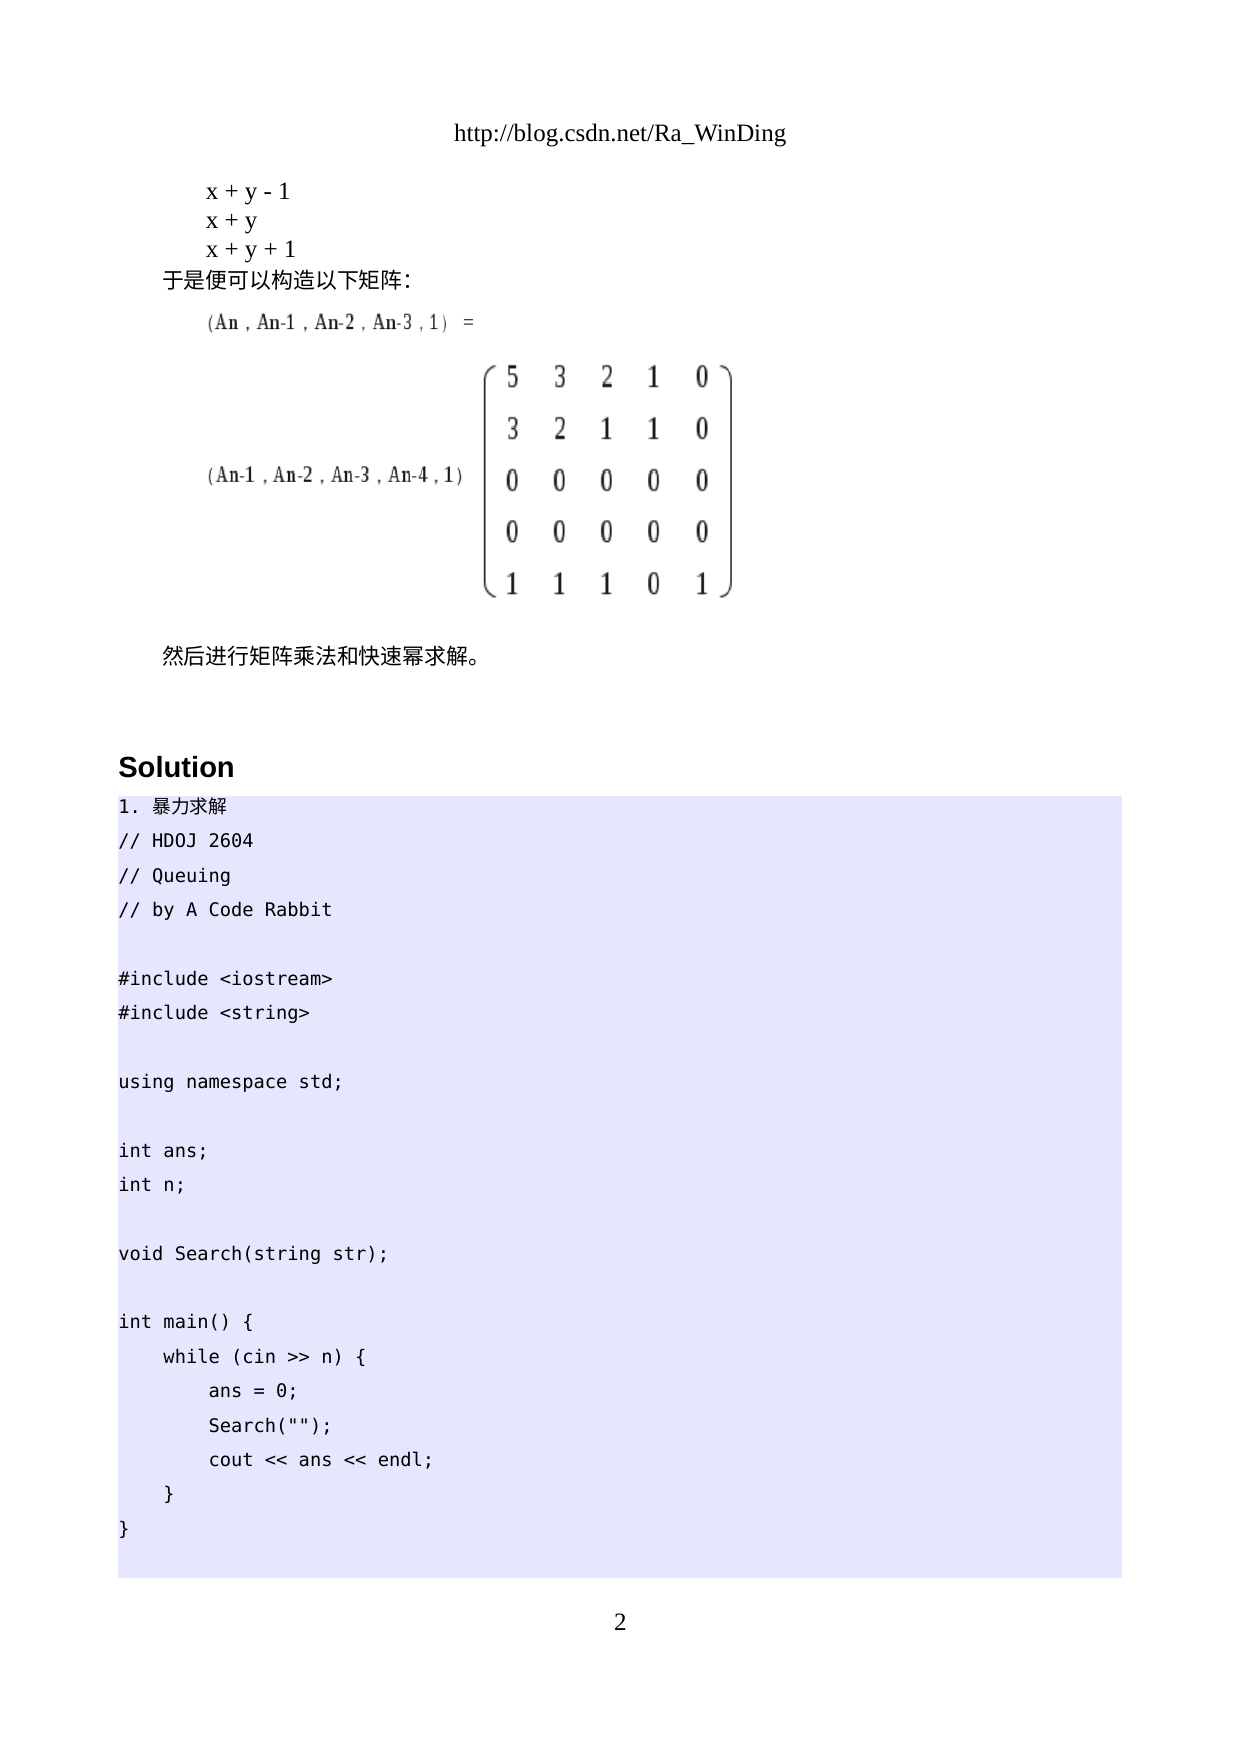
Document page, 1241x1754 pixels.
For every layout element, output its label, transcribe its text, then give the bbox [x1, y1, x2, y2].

text } [118, 1483, 1122, 1505]
text int n; [118, 1174, 1122, 1196]
text #include <iostream> [118, 968, 1122, 990]
text using namespace std; [118, 1071, 1122, 1093]
text while (cin >> n) { [118, 1346, 1122, 1368]
text cout << ans << endl; [118, 1449, 1122, 1471]
text void Search(string str); [118, 1243, 1122, 1265]
text // HDOJ 2604 [118, 830, 1122, 852]
text 于是便可以构造以下矩阵： [118, 263, 1122, 294]
text ans = 0; [118, 1380, 1122, 1402]
picture [185, 294, 763, 629]
text int main() { [118, 1312, 1122, 1333]
text } [118, 1518, 1122, 1540]
text x + y + 1 [118, 234, 1122, 263]
subtitle Solution [118, 750, 1122, 783]
text x + y [118, 205, 1122, 234]
text 然后进行矩阵乘法和快速幂求解。 [118, 639, 1122, 671]
text int ans; [118, 1140, 1122, 1162]
text // Queuing [118, 865, 1122, 887]
text Search(""); [118, 1415, 1122, 1437]
text // by A Code Rabbit [118, 899, 1122, 921]
text 1. 暴力求解 [118, 796, 1122, 818]
text #include <string> [118, 1002, 1122, 1024]
text x + y - 1 [118, 176, 1122, 205]
